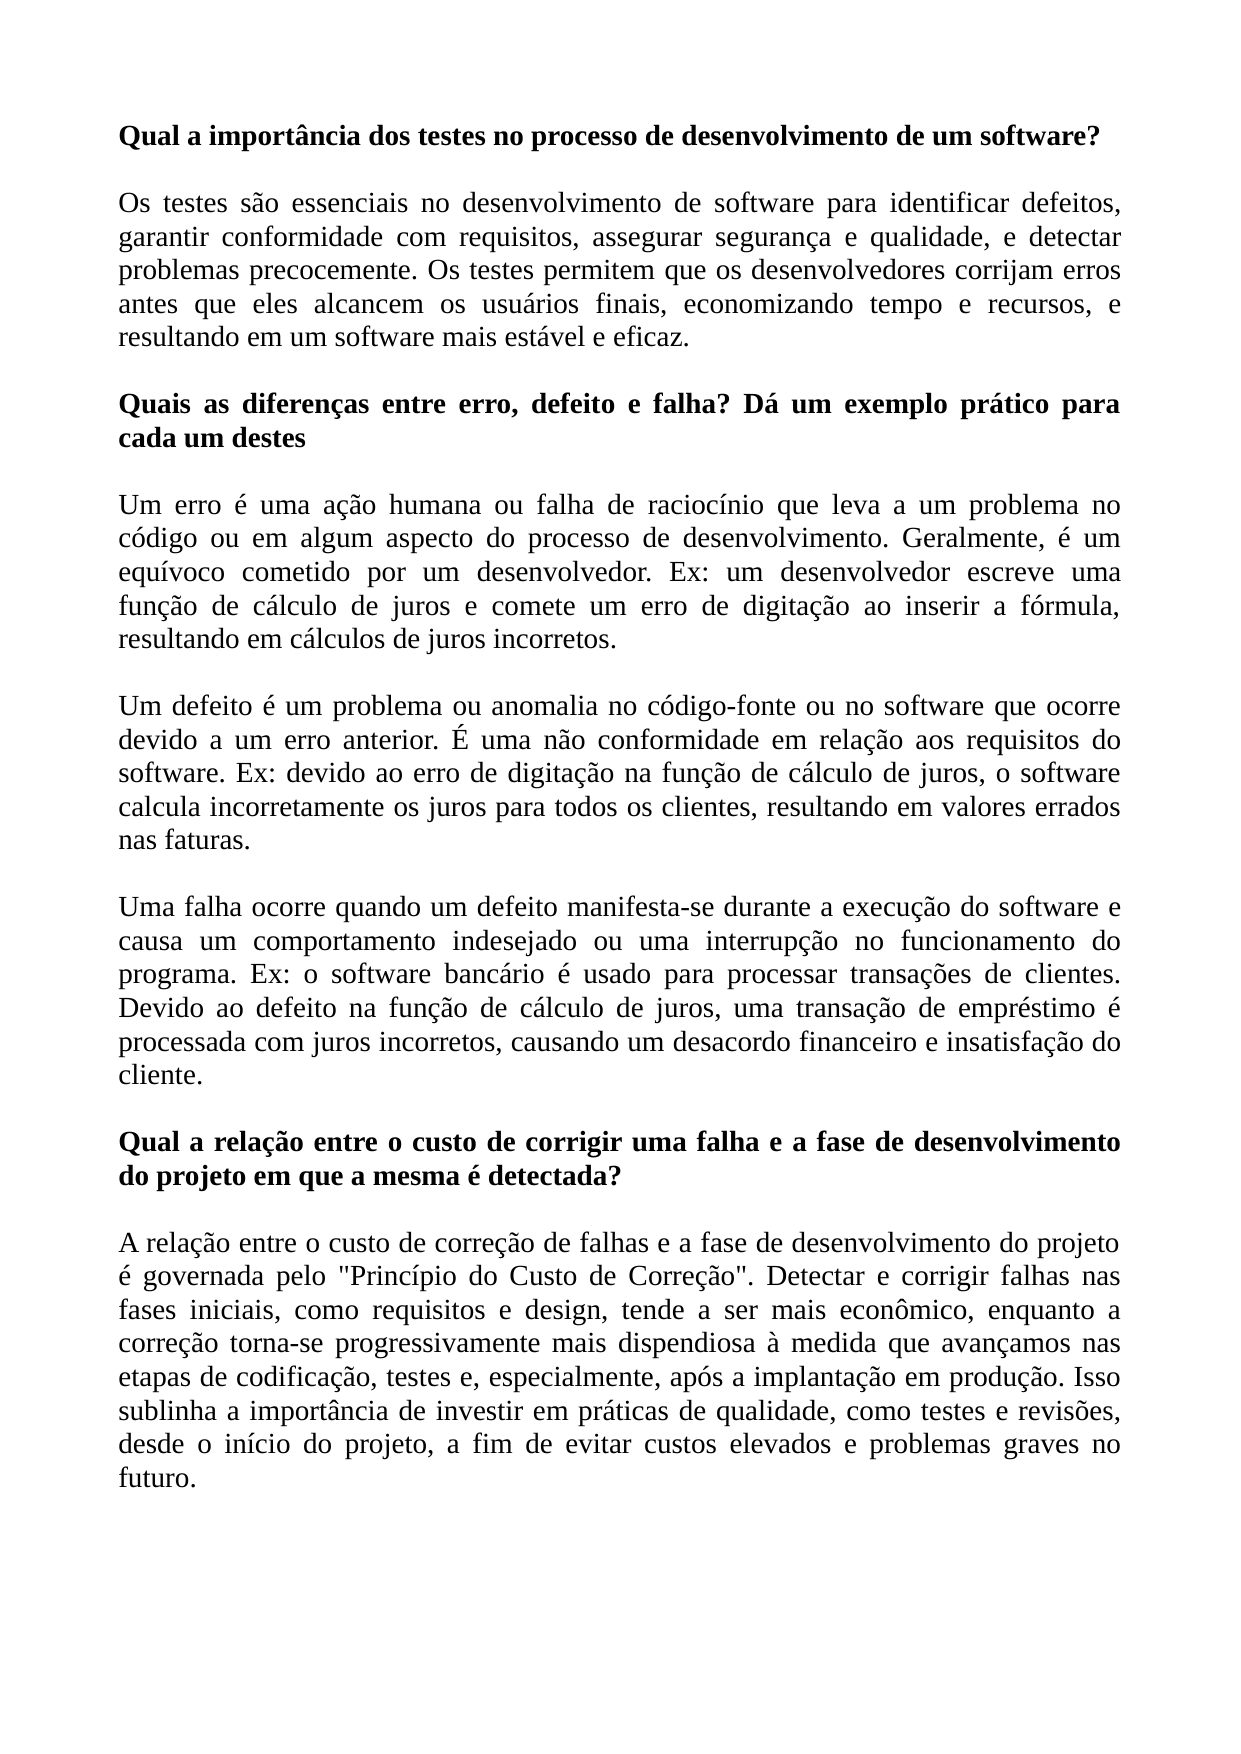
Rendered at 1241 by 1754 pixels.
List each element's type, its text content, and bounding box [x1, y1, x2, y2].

text Os testes são essenciais no desenvolvimento de software para identificar defeitos, garantir conformidade com requisitos, assegurar segurança e qualidade, e detectar problemas precocemente. Os testes permitem que os desenvolvedores corrijam erros antes que eles alcancem os usuários finais, economizando tempo e recursos, e resultando em um software mais estável e eficaz. [118, 185, 1122, 353]
text A relação entre o custo de correção de falhas e a fase de desenvolvimento do projeto é governada pelo "Princípio do Custo de Correção". Detectar e corrigir falhas nas fases iniciais, como requisitos e design, tende a ser mais econômico, enquanto a correção torna-se progressivamente mais dispendiosa à medida que avançamos nas etapas de codificação, testes e, especialmente, após a implantação em produção. Isso sublinha a importância de investir em práticas de qualidade, como testes e revisões, desde o início do projeto, a fim de evitar custos elevados e problemas graves no futuro. [118, 1225, 1122, 1493]
text Quais as diferenças entre erro, defeito e falha? Dá um exemplo prático para cada um destes [118, 386, 1122, 453]
text Uma falha ocorre quando um defeito manifesta-se durante a execução do software e causa um comportamento indesejado ou uma interrupção no funcionamento do programa. Ex: o software bancário é usado para processar transações de clientes. Devido ao defeito na função de cálculo de juros, uma transação de empréstimo é processada com juros incorretos, causando um desacordo financeiro e insatisfação do cliente. [118, 889, 1122, 1091]
text Um defeito é um problema ou anomalia no código-fonte ou no software que ocorre devido a um erro anterior. É uma não conformidade em relação aos requisitos do software. Ex: devido ao erro de digitação na função de cálculo de juros, o software calcula incorretamente os juros para todos os clientes, resultando em valores errados nas faturas. [118, 688, 1122, 856]
text Qual a importância dos testes no processo de desenvolvimento de um software? [118, 118, 1122, 152]
text Qual a relação entre o custo de corrigir uma falha e a fase de desenvolvimento do projeto em que a mesma é detectada? [118, 1124, 1122, 1191]
text Um erro é uma ação humana ou falha de raciocínio que leva a um problema no código ou em algum aspecto do processo de desenvolvimento. Geralmente, é um equívoco cometido por um desenvolvedor. Ex: um desenvolvedor escreve uma função de cálculo de juros e comete um erro de digitação ao inserir a fórmula, resultando em cálculos de juros incorretos. [118, 487, 1122, 655]
